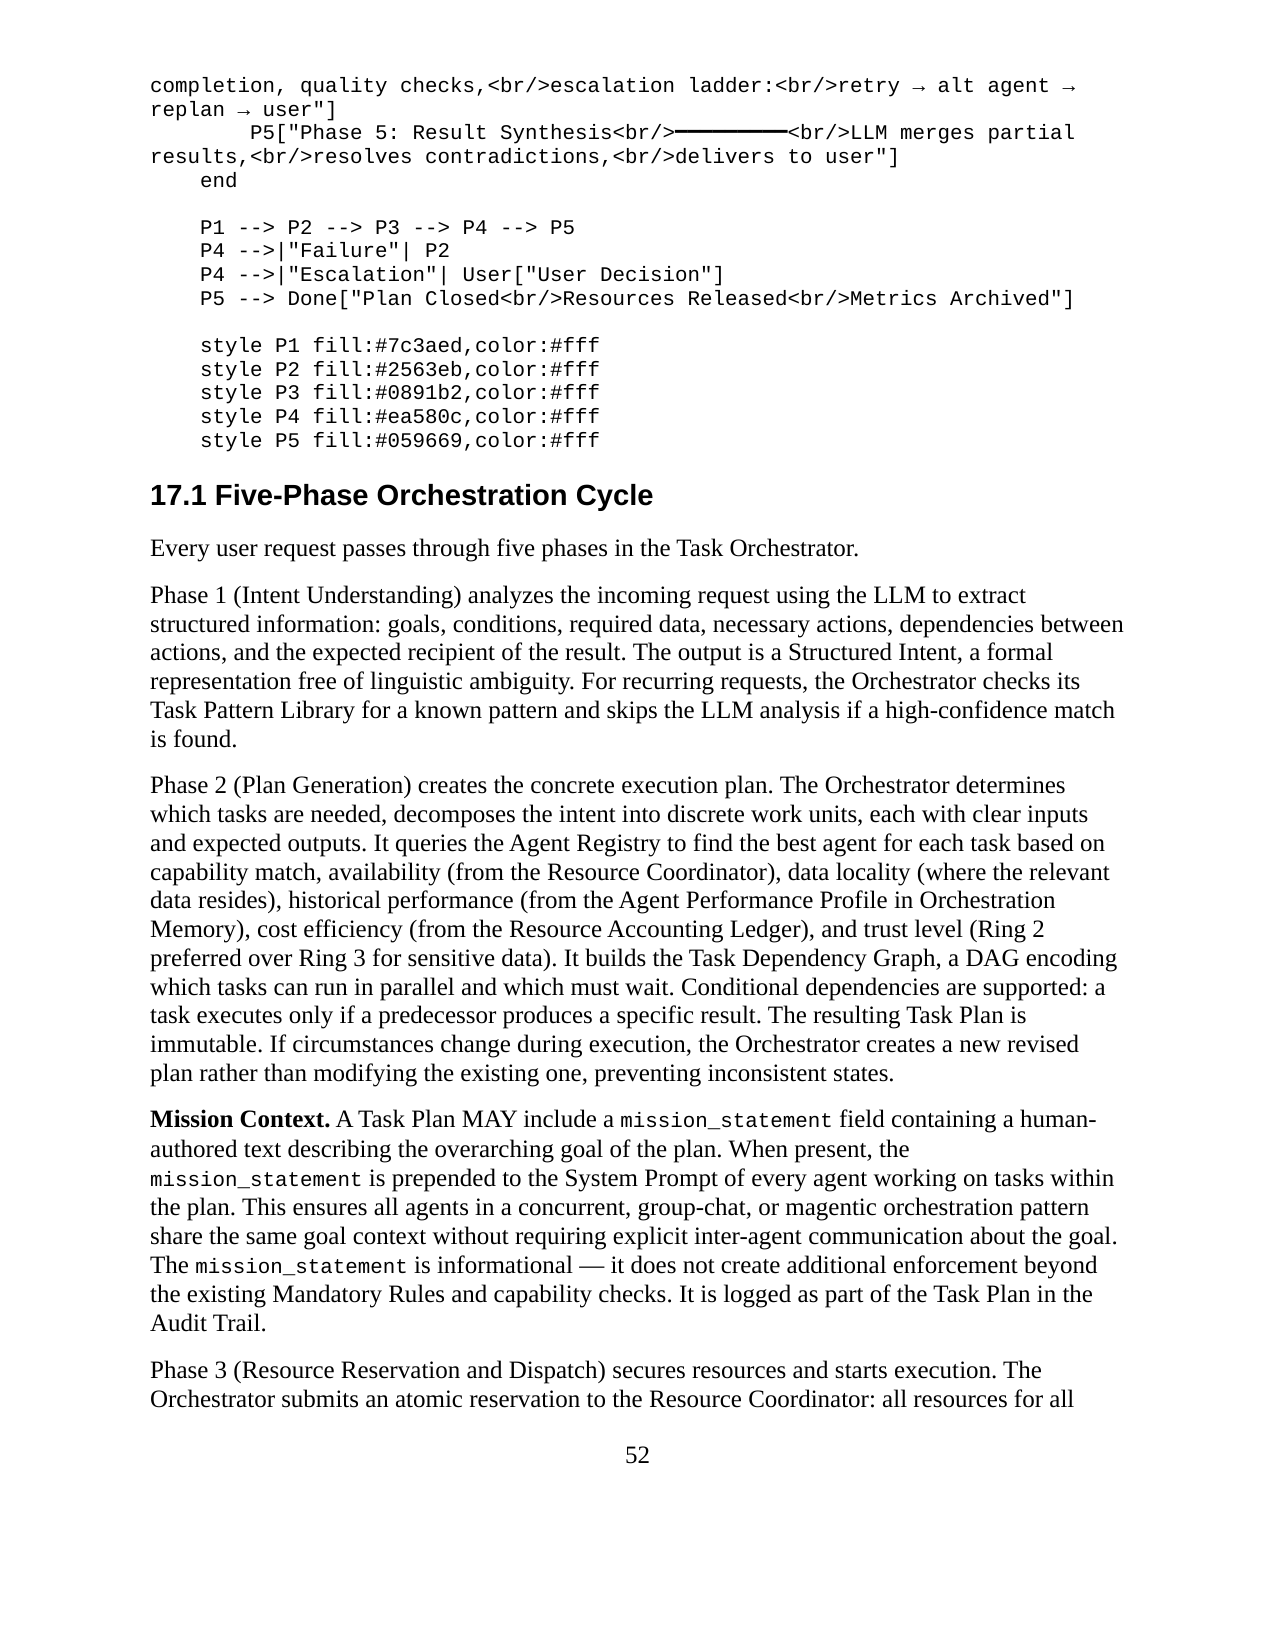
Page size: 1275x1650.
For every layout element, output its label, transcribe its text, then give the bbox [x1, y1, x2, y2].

text P4 -->|"Escalation"| User["User Decision"] [150, 264, 1125, 288]
text style P5 fill:#059669,color:#fff [150, 430, 1125, 453]
text P1 --> P2 --> P3 --> P4 --> P5 [150, 217, 1125, 241]
text Phase 2 (Plan Generation) creates the concrete execution plan. The Orchestrator determines which tasks are needed, decomposes the intent into discrete work units, each with clear inputs and expected outputs. It queries the Agent Registry to find the best agent for each task based on capability match, availability (from the Resource Coordinator), data locality (where the relevant data resides), historical performance (from the Agent Performance Profile in Orchestration Memory), cost efficiency (from the Resource Accounting Ledger), and trust level (Ring 2 preferred over Ring 3 for sensitive data). It builds the Task Dependency Graph, a DAG encoding which tasks can run in parallel and which must wait. Conditional dependencies are supported: a task executes only if a predecessor produces a specific result. The resulting Task Plan is immutable. If circumstances change during execution, the Orchestrator creates a new revised plan rather than modifying the existing one, preventing inconsistent states. [150, 770, 1125, 1087]
text style P2 fill:#2563eb,color:#fff [150, 359, 1125, 382]
text style P4 fill:#ea580c,color:#fff [150, 406, 1125, 430]
text P5 --> Done["Plan Closed<br/>Resources Released<br/>Metrics Archived"] [150, 288, 1125, 311]
text Mission Context. A Task Plan MAY include a mission_statement field containing a human-authored text describing the overarching goal of the plan. When present, the mission_statement is prepended to the System Prompt of every agent working on tasks within the plan. This ensures all agents in a concurrent, group-chat, or magentic orchestration pattern share the same goal context without requiring explicit inter-agent communication about the goal. The mission_statement is informational — it does not create additional enforcement beyond the existing Mandatory Rules and capability checks. It is logged as part of the Task Plan in the Audit Trail. [150, 1104, 1125, 1337]
text Every user request passes through five phases in the Task Orchestrator. [150, 533, 1125, 562]
text Phase 1 (Intent Understanding) analyzes the incoming request using the LLM to extract structured information: goals, conditions, required data, necessary actions, dependencies between actions, and the expected recipient of the result. The output is a Structured Intent, a formal representation free of linguistic ambiguity. For recurring requests, the Orchestrator checks its Task Pattern Library for a known pattern and skips the LLM analysis if a high-confidence match is found. [150, 580, 1125, 752]
subtitle 17.1 Five-Phase Orchestration Cycle [150, 478, 1125, 512]
text Phase 3 (Resource Reservation and Dispatch) secures resources and starts execution. The Orchestrator submits an atomic reservation to the Resource Coordinator: all resources for all [150, 1355, 1125, 1412]
text completion, quality checks,<br/>escalation ladder:<br/>retry → alt agent → replan → user"] [150, 75, 1125, 122]
text end [150, 169, 1125, 193]
text style P3 fill:#0891b2,color:#fff [150, 382, 1125, 406]
text P4 -->|"Failure"| P2 [150, 241, 1125, 264]
text P5["Phase 5: Result Synthesis<br/>━━━━━━━━━<br/>LLM merges partial results,<br/>resolves contradictions,<br/>delivers to user"] [150, 122, 1125, 169]
text style P1 fill:#7c3aed,color:#fff [150, 335, 1125, 359]
